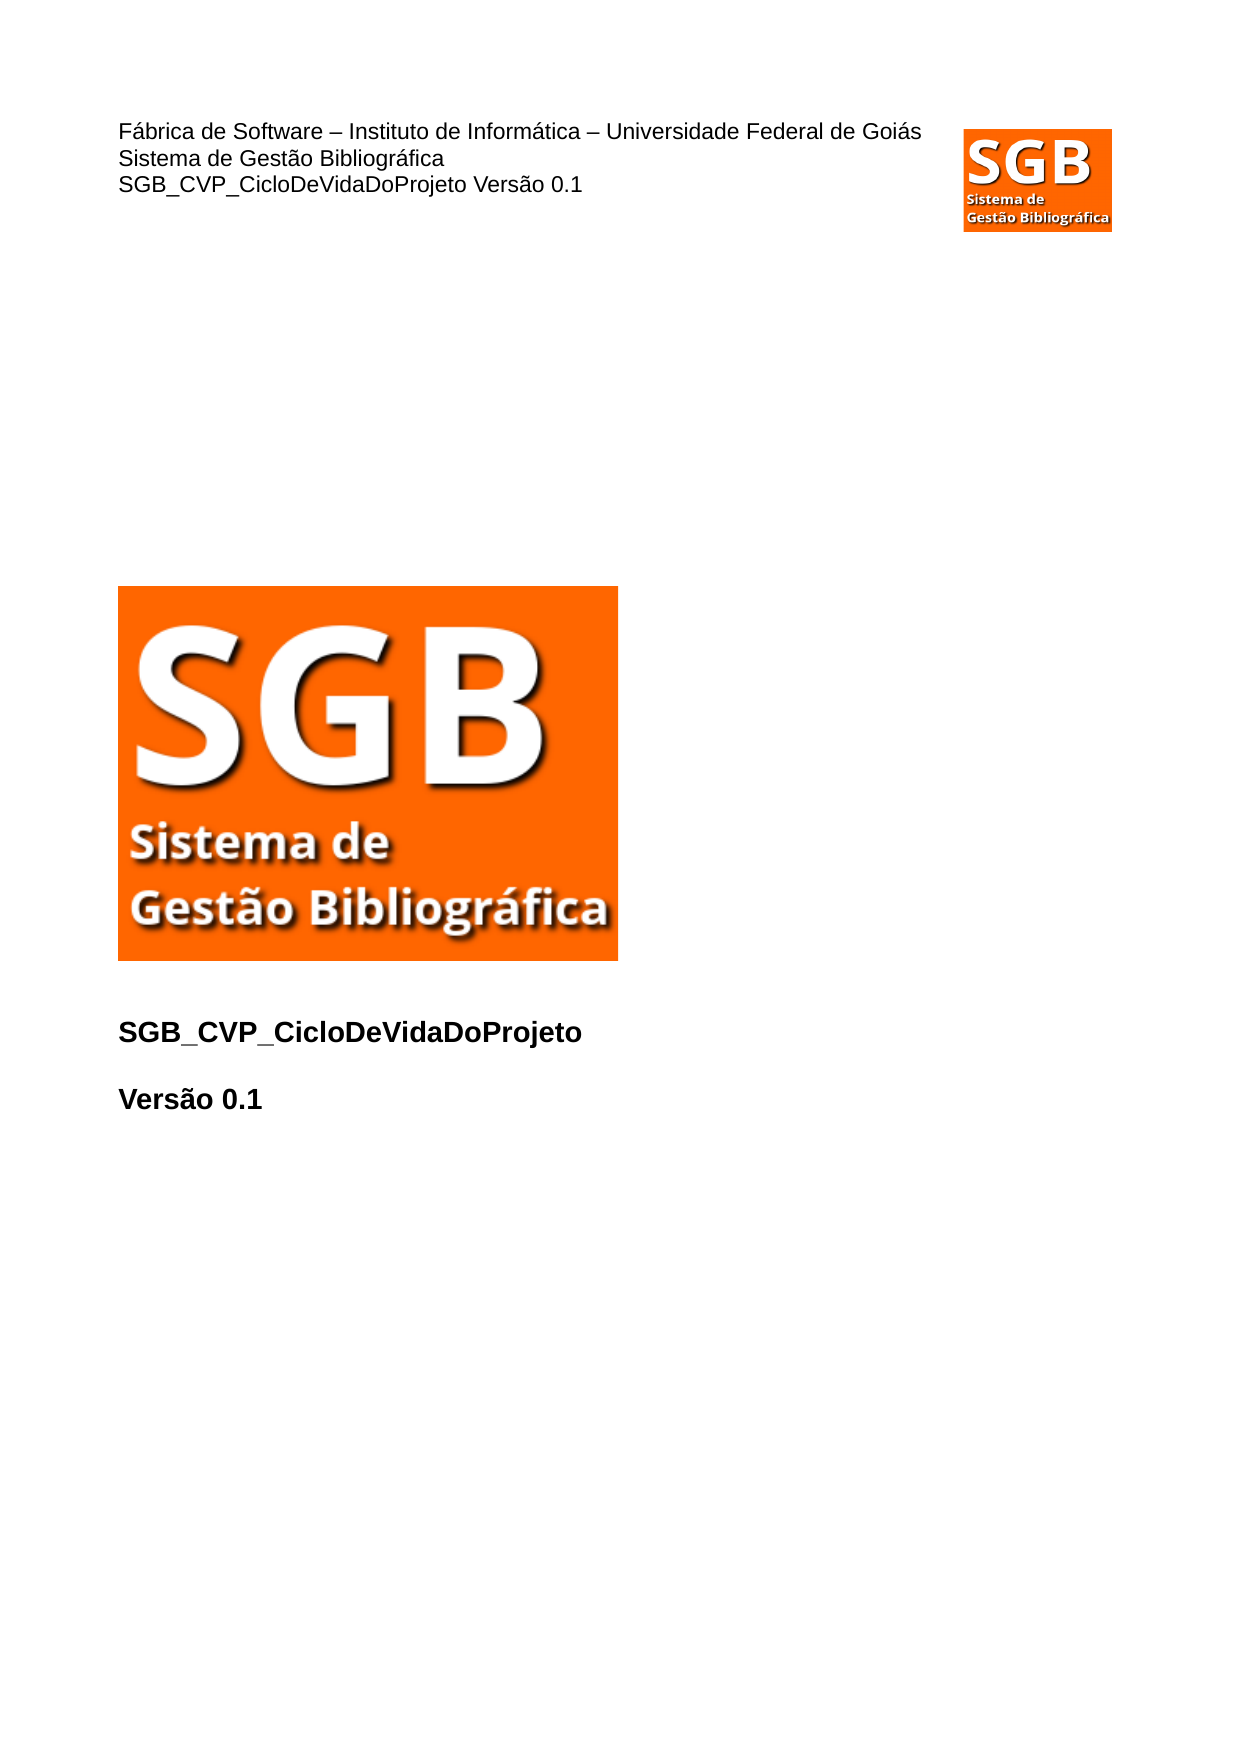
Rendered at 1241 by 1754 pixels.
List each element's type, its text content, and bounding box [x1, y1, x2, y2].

text SGB_CVP_CicloDeVidaDoProjeto [118, 1015, 1122, 1049]
picture [118, 586, 619, 961]
picture [963, 129, 1112, 232]
text Versão 0.1 [118, 1082, 1122, 1116]
